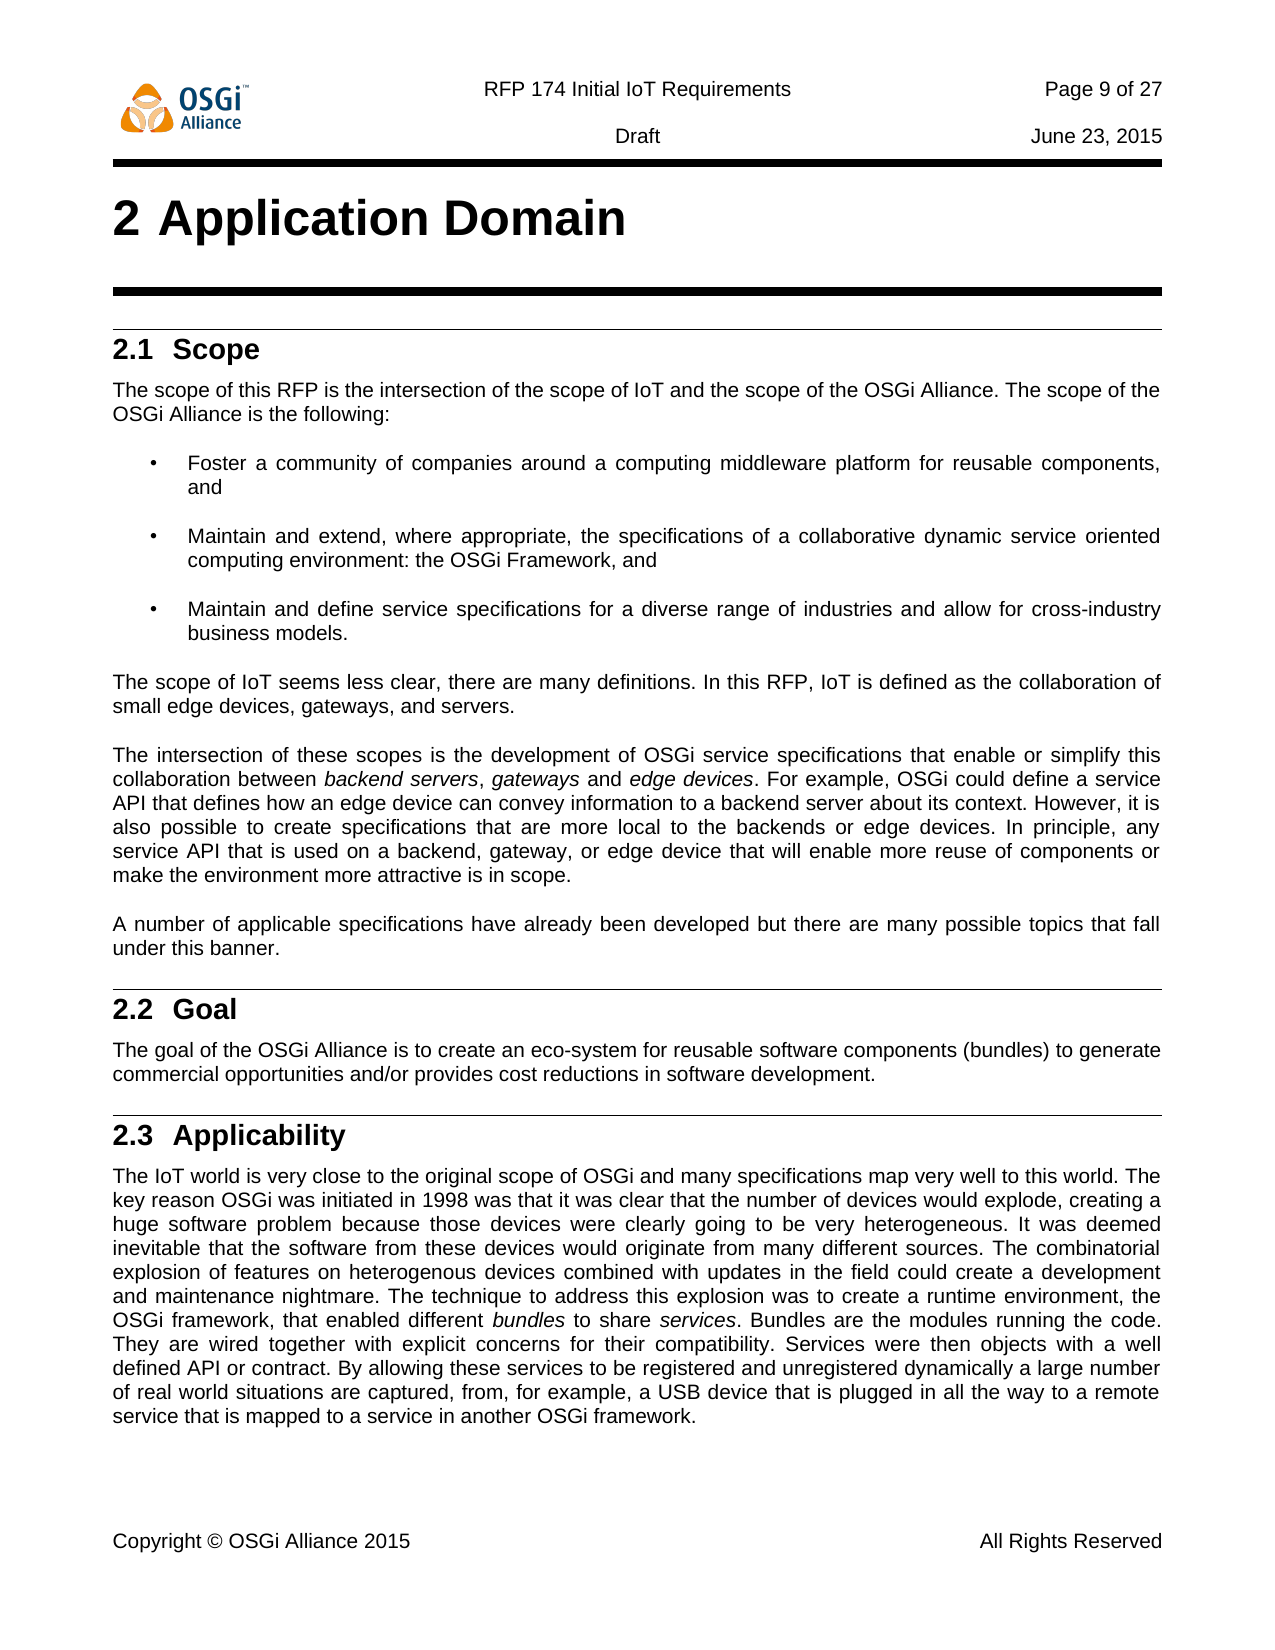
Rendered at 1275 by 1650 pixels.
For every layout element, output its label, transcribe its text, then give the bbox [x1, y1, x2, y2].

text The scope of IoT seems less clear, there are many definitions. In this RFP, IoT is defined as the collaboration of small edge devices, gateways, and servers. [112, 670, 1162, 718]
subtitle Applicability [112, 1116, 1162, 1152]
list Foster a community of companies around a computing middleware platform for reusable components, and [150, 451, 1162, 499]
text The IoT world is very close to the original scope of OSGi and many specifications map very well to this world. The key reason OSGi was initiated in 1998 was that it was clear that the number of devices would explode, creating a huge software problem because those devices were clearly going to be very heterogeneous. It was deemed inevitable that the software from these devices would originate from many different sources. The combinatorial explosion of features on heterogenous devices combined with updates in the field could create a development and maintenance nightmare. The technique to address this explosion was to create a runtime environment, the OSGi framework, that enabled different bundles to share services. Bundles are the modules running the code. They are wired together with explicit concerns for their compatibility. Services were then objects with a well defined API or contract. By allowing these services to be registered and unregistered dynamically a large number of real world situations are captured, from, for example, a USB device that is plugged in all the way to a remote service that is mapped to a service in another OSGi framework. [112, 1164, 1162, 1428]
text A number of applicable specifications have already been developed but there are many possible topics that fall under this banner. [112, 912, 1162, 960]
list Maintain and extend, where appropriate, the specifications of a collaborative dynamic service oriented computing environment: the OSGi Framework, and [150, 524, 1162, 572]
list Maintain and define service specifications for a diverse range of industries and allow for cross-industry business models. [150, 597, 1162, 645]
text The intersection of these scopes is the development of OSGi service specifications that enable or simplify this collaboration between backend servers, gateways and edge devices. For example, OSGi could define a service API that defines how an edge device can convey information to a backend server about its context. However, it is also possible to create specifications that are more local to the backends or edge devices. In principle, any service API that is used on a backend, gateway, or edge device that will enable more reuse of components or make the environment more attractive is in scope. [112, 743, 1162, 887]
picture [113, 76, 257, 140]
subtitle Application Domain [112, 160, 1162, 296]
text The goal of the OSGi Alliance is to create an eco-system for reusable software components (bundles) to generate commercial opportunities and/or provides cost reductions in software development. [112, 1038, 1162, 1086]
subtitle Goal [112, 990, 1162, 1026]
subtitle Scope [112, 330, 1162, 366]
text The scope of this RFP is the intersection of the scope of IoT and the scope of the OSGi Alliance. The scope of the OSGi Alliance is the following: [112, 378, 1162, 426]
